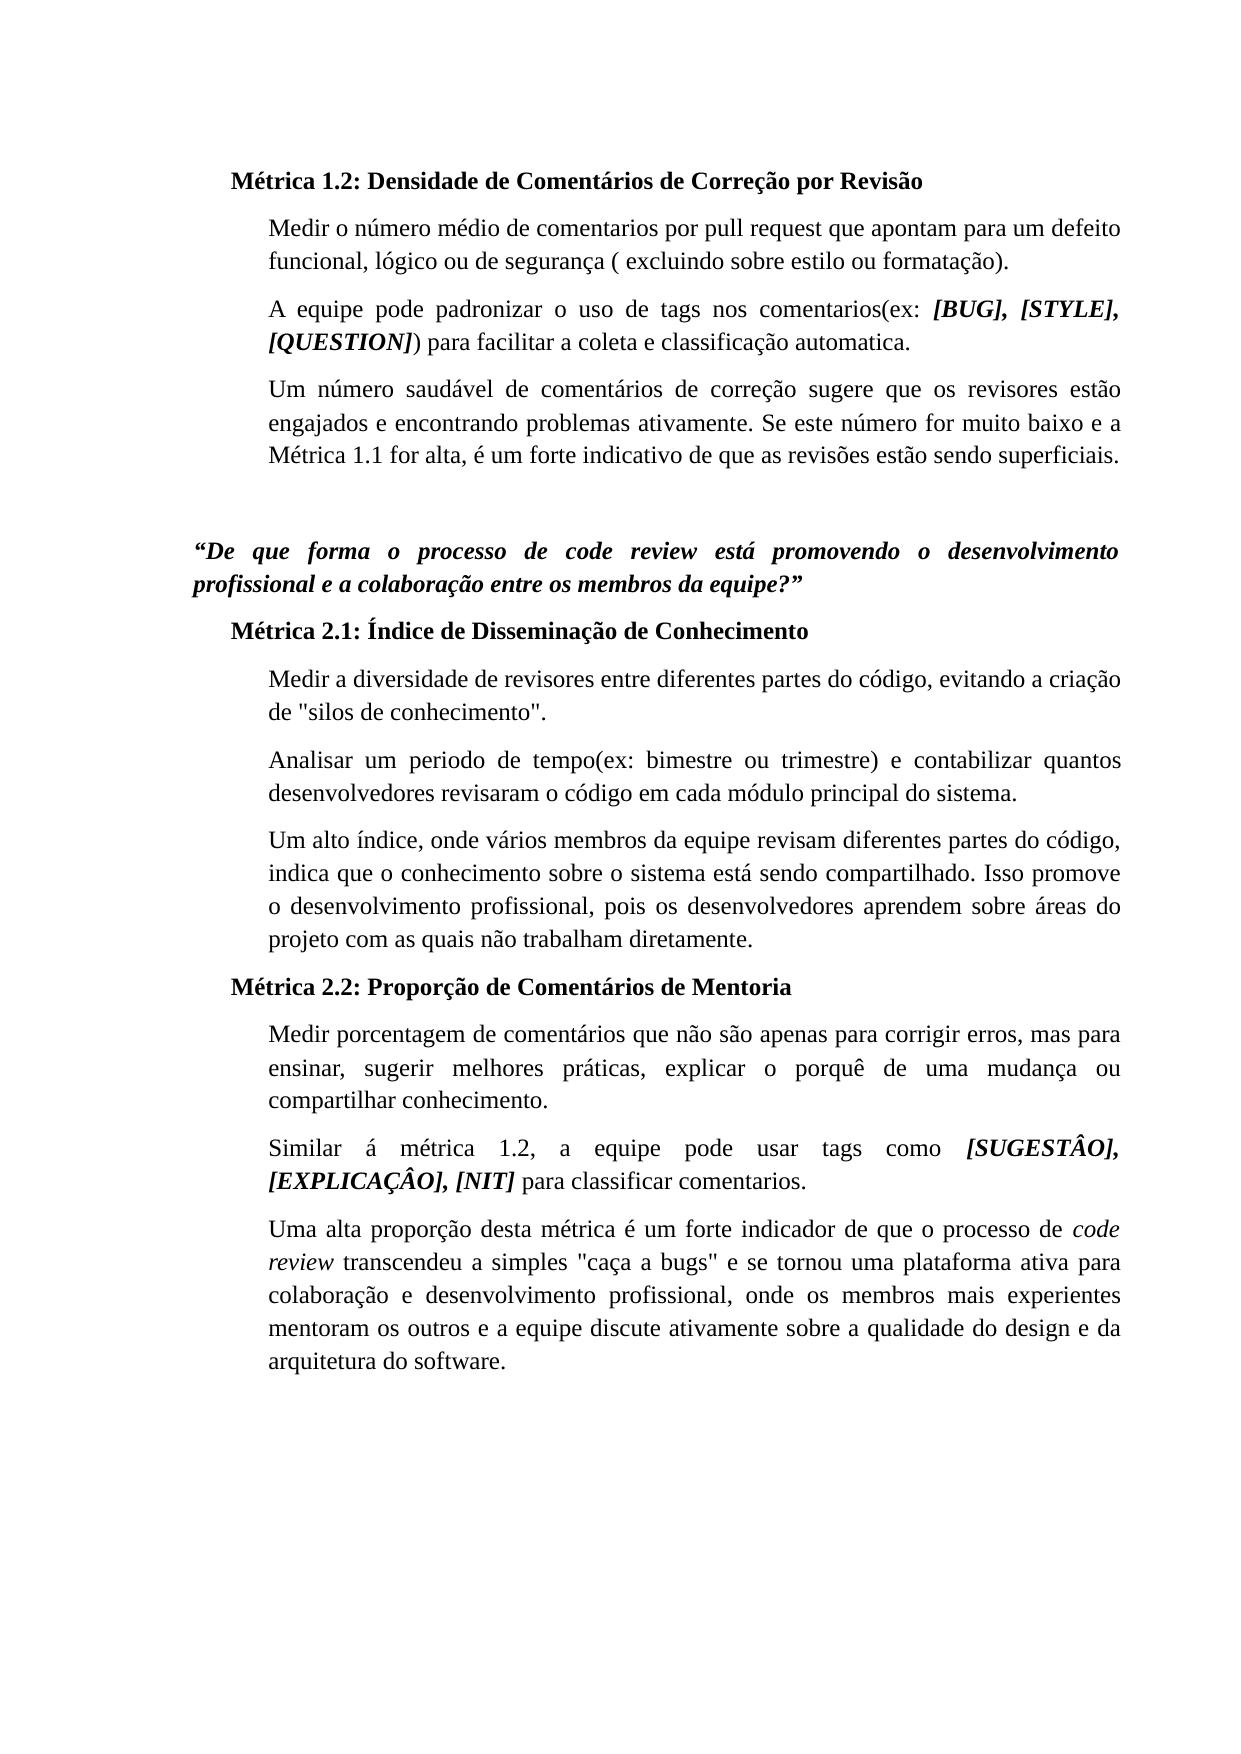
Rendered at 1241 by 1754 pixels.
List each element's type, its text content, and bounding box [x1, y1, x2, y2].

list “De que forma o processo de code review está promovendo o desenvolvimento profissional e a colaboração entre os membros da equipe?” [175, 536, 1122, 598]
list Métrica 2.2: Proporção de Comentários de Mentoria [193, 972, 1122, 1001]
list Um alto índice, onde vários membros da equipe revisam diferentes partes do código, indica que o conhecimento sobre o sistema está sendo compartilhado. Isso promove o desenvolvimento profissional, pois os desenvolvedores aprendem sobre áreas do projeto com as quais não trabalham diretamente. [231, 825, 1122, 953]
list Métrica 1.2: Densidade de Comentários de Correção por Revisão [193, 166, 1122, 194]
list Similar á métrica 1.2, a equipe pode usar tags como [SUGESTÂO], [EXPLICAÇÂO], [NIT] para classificar comentarios. [231, 1133, 1122, 1195]
list Analisar um periodo de tempo(ex: bimestre ou trimestre) e contabilizar quantos desenvolvedores revisaram o código em cada módulo principal do sistema. [231, 745, 1122, 806]
list A equipe pode padronizar o uso de tags nos comentarios(ex: [BUG], [STYLE], [QUESTION]) para facilitar a coleta e classificação automatica. [231, 294, 1122, 356]
list Métrica 2.1: Índice de Disseminação de Conhecimento [193, 616, 1122, 645]
list Medir o número médio de comentarios por pull request que apontam para um defeito funcional, lógico ou de segurança ( excluindo sobre estilo ou formatação). [231, 213, 1122, 275]
list Medir porcentagem de comentários que não são apenas para corrigir erros, mas para ensinar, sugerir melhores práticas, explicar o porquê de uma mudança ou compartilhar conhecimento. [231, 1019, 1122, 1114]
list Um número saudável de comentários de correção sugere que os revisores estão engajados e encontrando problemas ativamente. Se este número for muito baixo e a Métrica 1.1 for alta, é um forte indicativo de que as revisões estão sendo superficiais. [231, 374, 1122, 469]
list Uma alta proporção desta métrica é um forte indicador de que o processo de code review transcendeu a simples "caça a bugs" e se tornou uma plataforma ativa para colaboração e desenvolvimento profissional, onde os membros mais experientes mentoram os outros e a equipe discute ativamente sobre a qualidade do design e da arquitetura do software. [231, 1214, 1122, 1375]
list Medir a diversidade de revisores entre diferentes partes do código, evitando a criação de "silos de conhecimento". [231, 664, 1122, 726]
